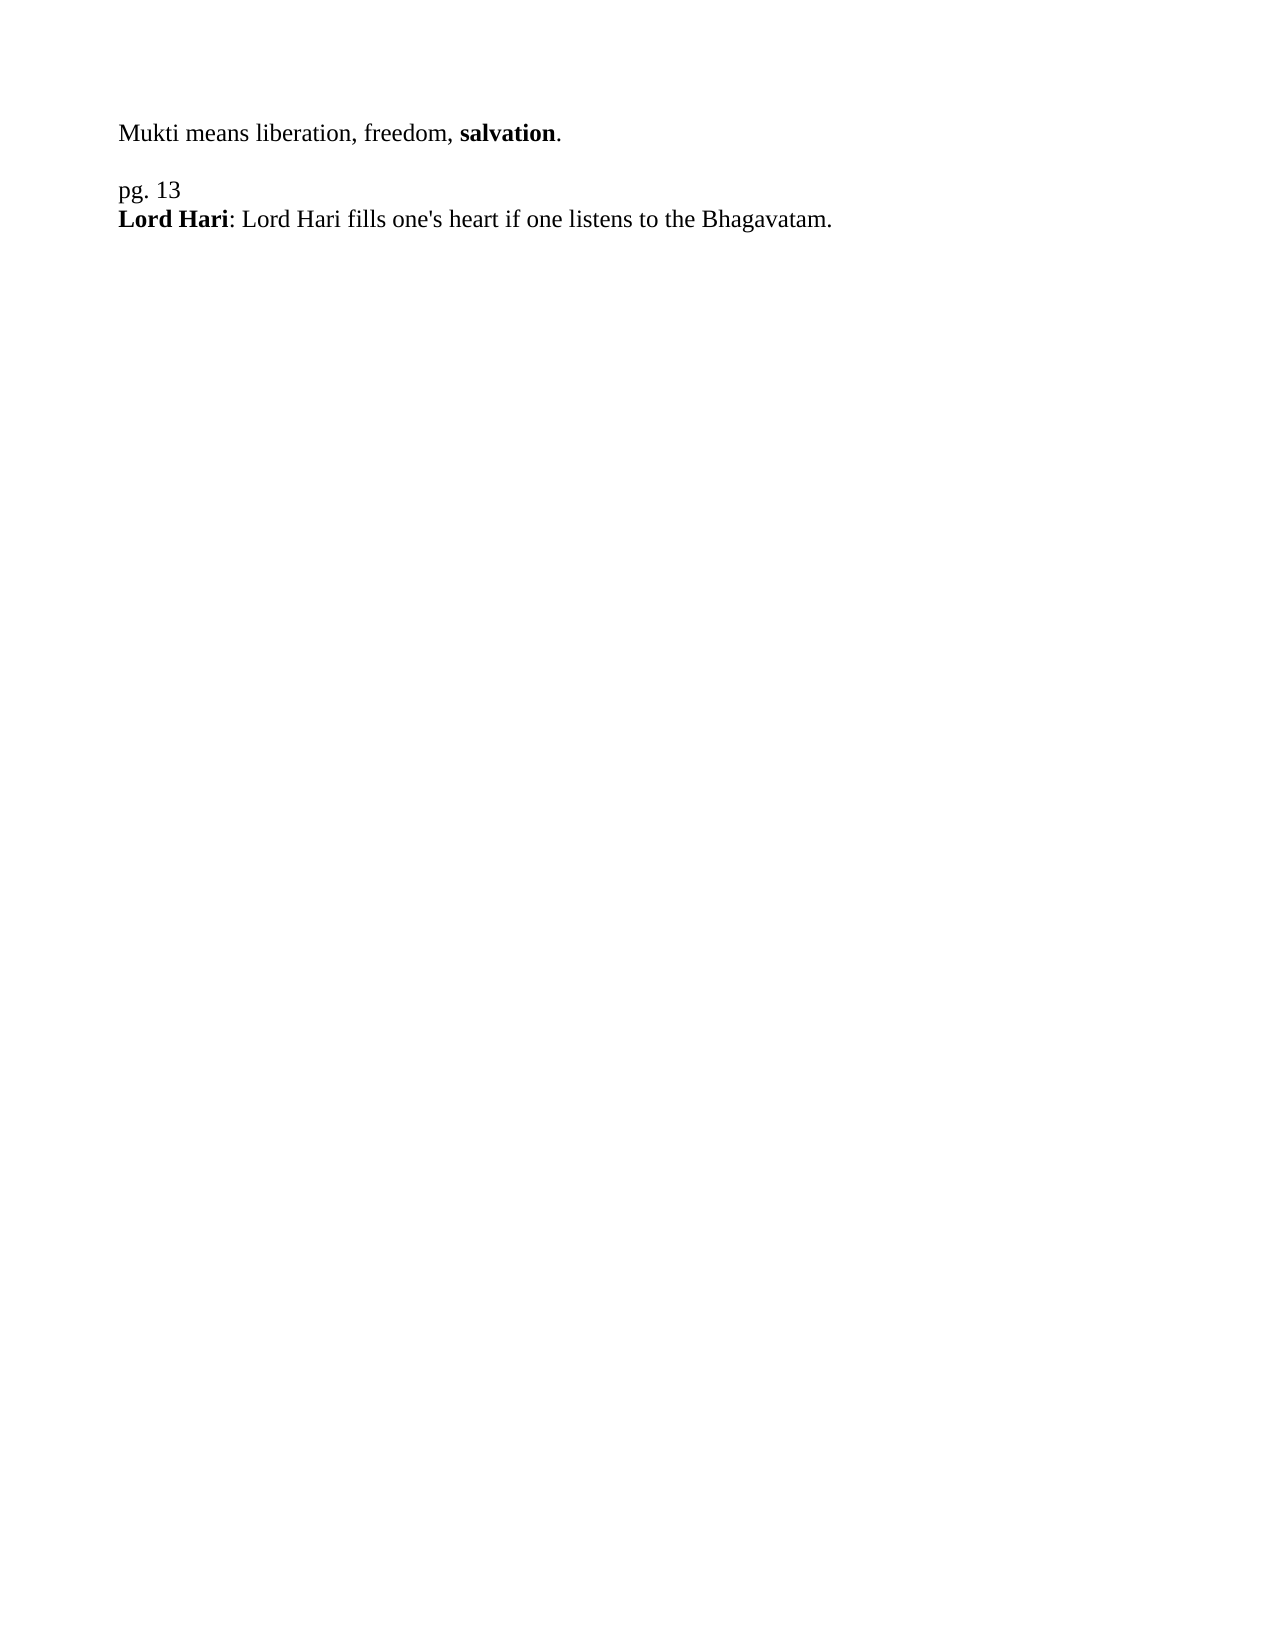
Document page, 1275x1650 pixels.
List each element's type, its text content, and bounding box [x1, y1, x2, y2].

text pg. 13 [118, 176, 1157, 204]
text Lord Hari: Lord Hari fills one's heart if one listens to the Bhagavatam. [118, 204, 1157, 233]
text Mukti means liberation, freedom, salvation. [118, 118, 1157, 147]
